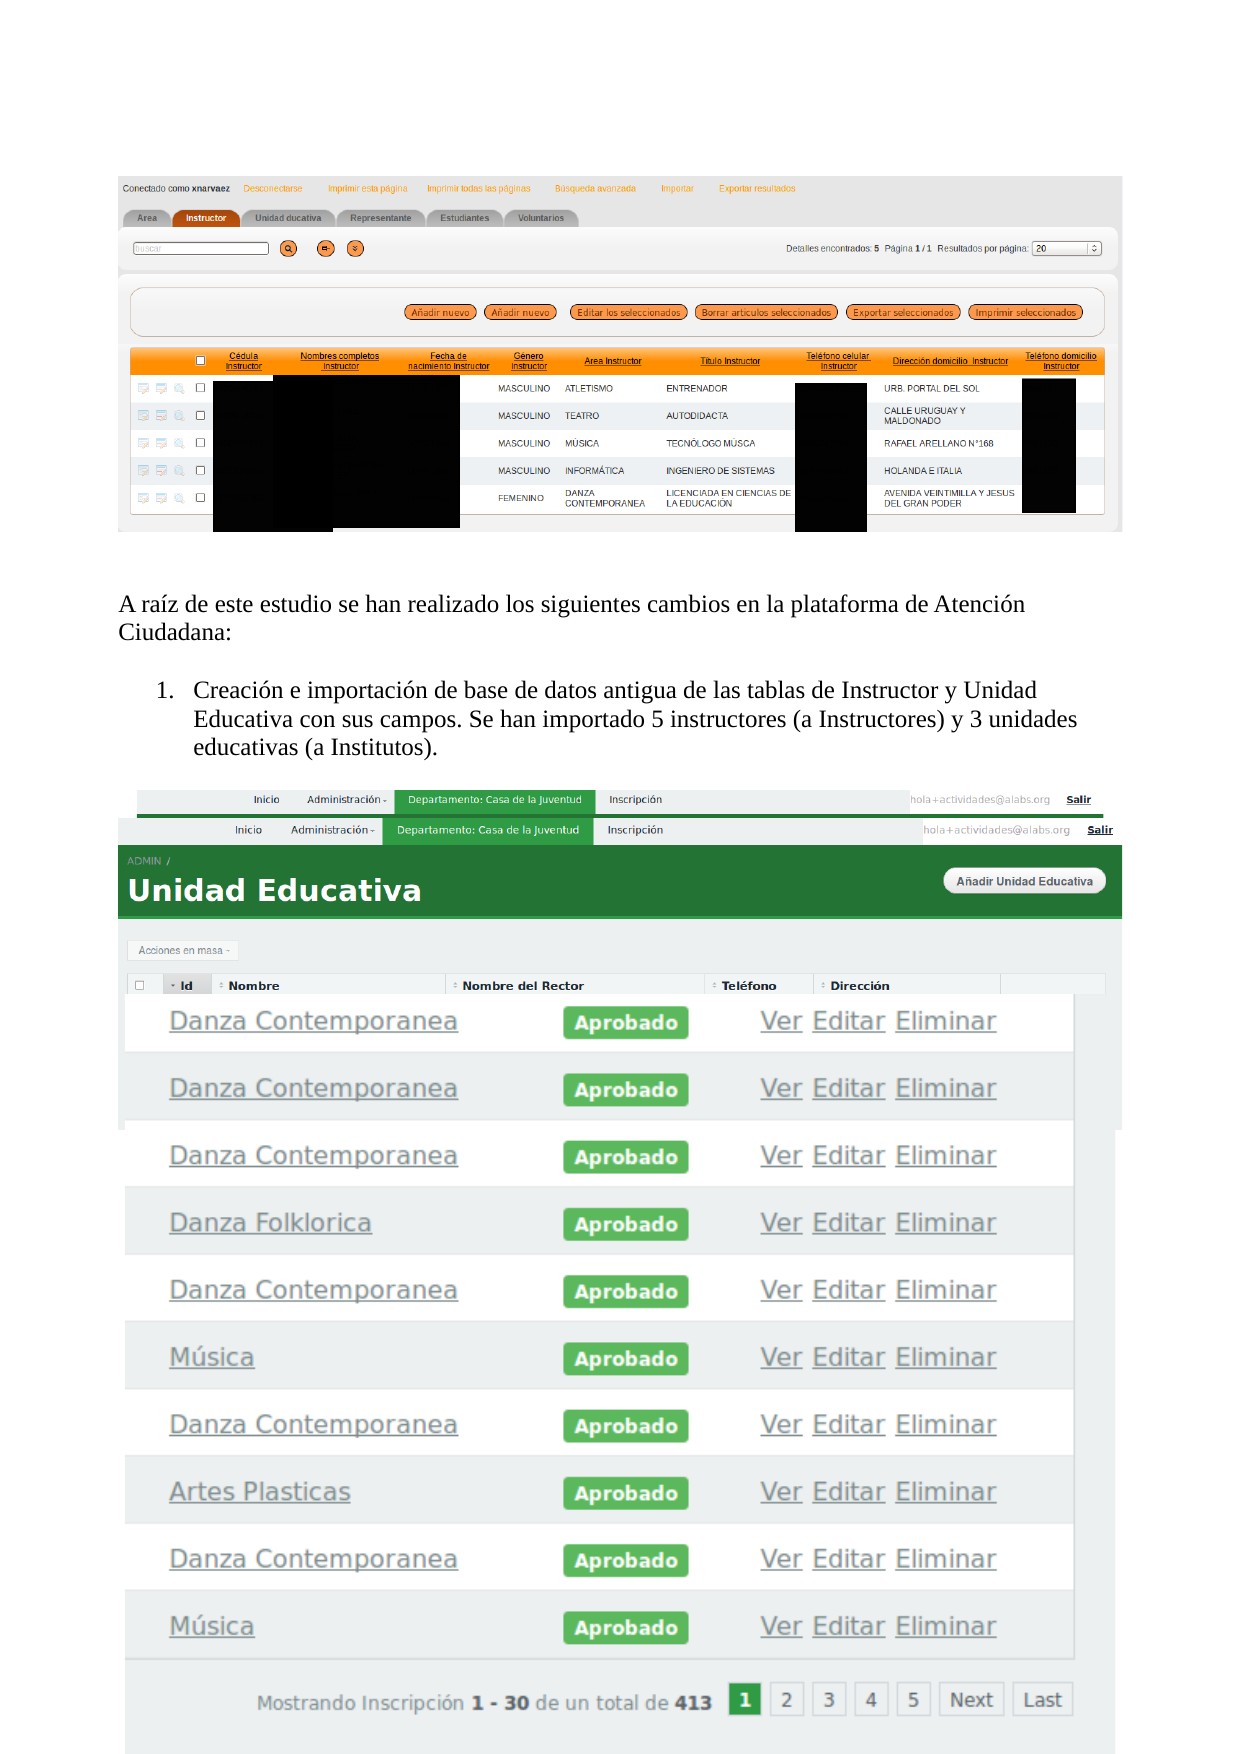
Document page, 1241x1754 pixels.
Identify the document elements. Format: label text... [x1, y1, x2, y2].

picture [118, 790, 1123, 1754]
picture [118, 176, 1123, 532]
list Creación e importación de base de datos antigua de las tablas de Instructor y Unidad Educativa con sus campos. Se han importado 5 instructores (a Instructores) y 3 unidades educativas (a Institutos). [156, 675, 1122, 761]
text A raíz de este estudio se han realizado los siguientes cambios en la plataforma de Atención Ciudadana: [118, 589, 1122, 675]
